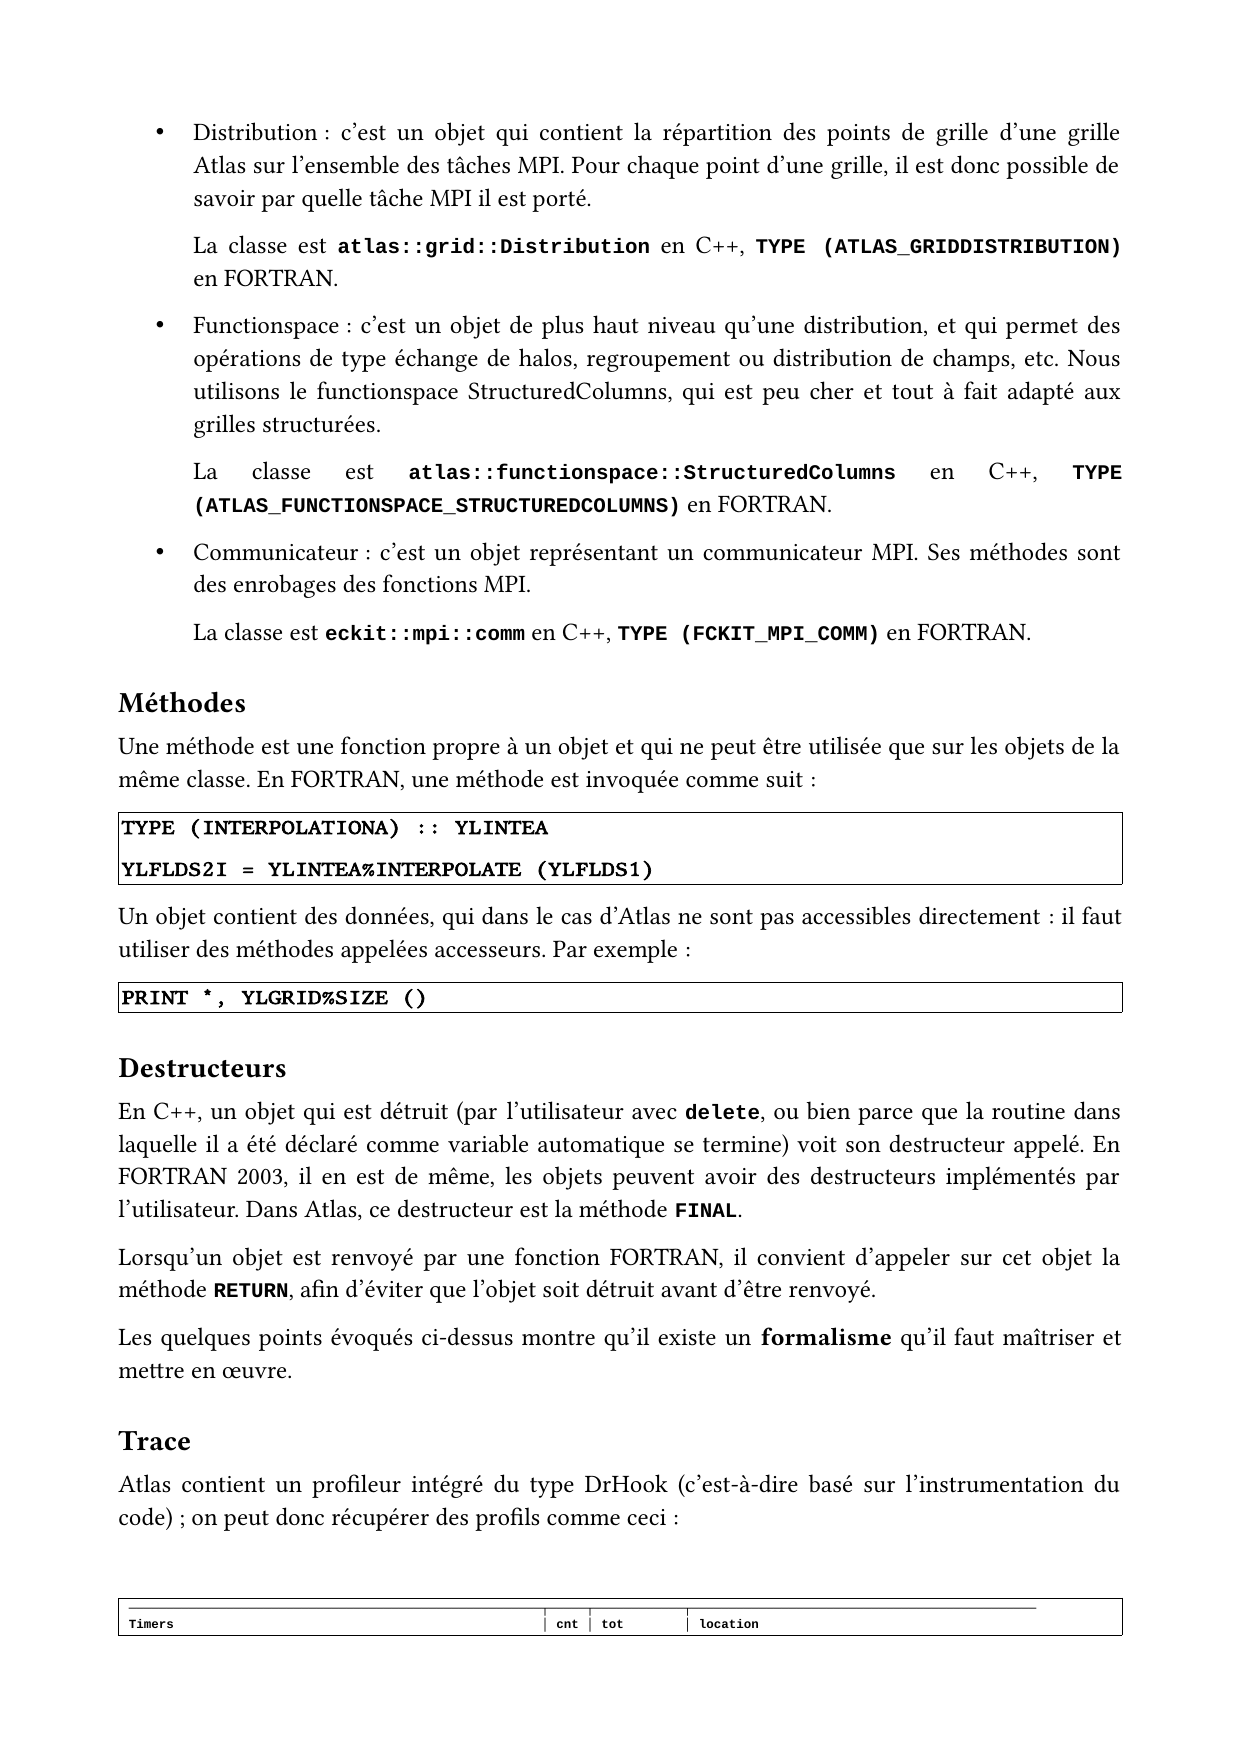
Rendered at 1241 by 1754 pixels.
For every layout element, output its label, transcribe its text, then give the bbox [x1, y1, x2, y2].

text Une méthode est une fonction propre à un objet et qui ne peut être utilisée que sur les objets de la même classe. En FORTRAN, une méthode est invoquée comme suit : [118, 732, 1122, 793]
text Lorsqu’un objet est renvoyé par une fonction FORTRAN, il convient d’appeler sur cet objet la méthode RETURN, afin d’éviter que l’objet soit détruit avant d’être renvoyé. [118, 1243, 1122, 1304]
subtitle Méthodes [118, 686, 1122, 719]
subtitle Trace [118, 1424, 1122, 1457]
text Les quelques points évoqués ci-dessus montre qu’il existe un formalisme qu’il faut maîtriser et mettre en œuvre. [118, 1323, 1122, 1384]
text Un objet contient des données, qui dans le cas d’Atlas ne sont pas accessibles directement : il faut utiliser des méthodes appelées accesseurs. Par exemple : [118, 902, 1122, 963]
text TYPE (INTERPOLATIONA) :: YLINTEA [119, 813, 1122, 839]
subtitle Destructeurs [118, 1051, 1122, 1084]
list La classe est eckit::mpi::comm en C++, TYPE (FCKIT_MPI_COMM) en FORTRAN. [156, 618, 1122, 647]
text Atlas contient un profileur intégré du type DrHook (c’est-à-dire basé sur l’instrumentation du code) ; on peut donc récupérer des profils comme ceci : [118, 1470, 1122, 1531]
text ───────────────────────────────────────────────────────┬─────┬────────────┬────────────────────────────────────────────── [119, 1599, 1122, 1615]
list La classe est atlas::functionspace::StructuredColumns en C++, TYPE (ATLAS_FUNCTIONSPACE_STRUCTUREDCOLUMNS) en FORTRAN. [156, 457, 1122, 519]
list Distribution : c’est un objet qui contient la répartition des points de grille d’une grille Atlas sur l’ensemble des tâches MPI. Pour chaque point d’une grille, il est donc possible de savoir par quelle tâche MPI il est porté. [156, 118, 1122, 212]
list La classe est atlas::grid::Distribution en C++, TYPE (ATLAS_GRIDDISTRIBUTION) en FORTRAN. [156, 231, 1122, 293]
text Timers │ cnt │ tot │ location [119, 1615, 1122, 1635]
text YLFLDS2I = YLINTEA%INTERPOLATE (YLFLDS1) [119, 854, 1122, 884]
list Functionspace : c’est un objet de plus haut niveau qu’une distribution, et qui permet des opérations de type échange de halos, regroupement ou distribution de champs, etc. Nous utilisons le functionspace StructuredColumns, qui est peu cher et tout à fait adapté aux grilles structurées. [156, 311, 1122, 438]
text En C++, un objet qui est détruit (par l’utilisateur avec delete, ou bien parce que la routine dans laquelle il a été déclaré comme variable automatique se termine) voit son destructeur appelé. En FORTRAN 2003, il en est de même, les objets peuvent avoir des destructeurs implémentés par l’utilisateur. Dans Atlas, ce destructeur est la méthode FINAL. [118, 1097, 1122, 1224]
text PRINT *, YLGRID%SIZE () [119, 983, 1122, 1012]
list Communicateur : c’est un objet représentant un communicateur MPI. Ses méthodes sont des enrobages des fonctions MPI. [156, 538, 1122, 599]
